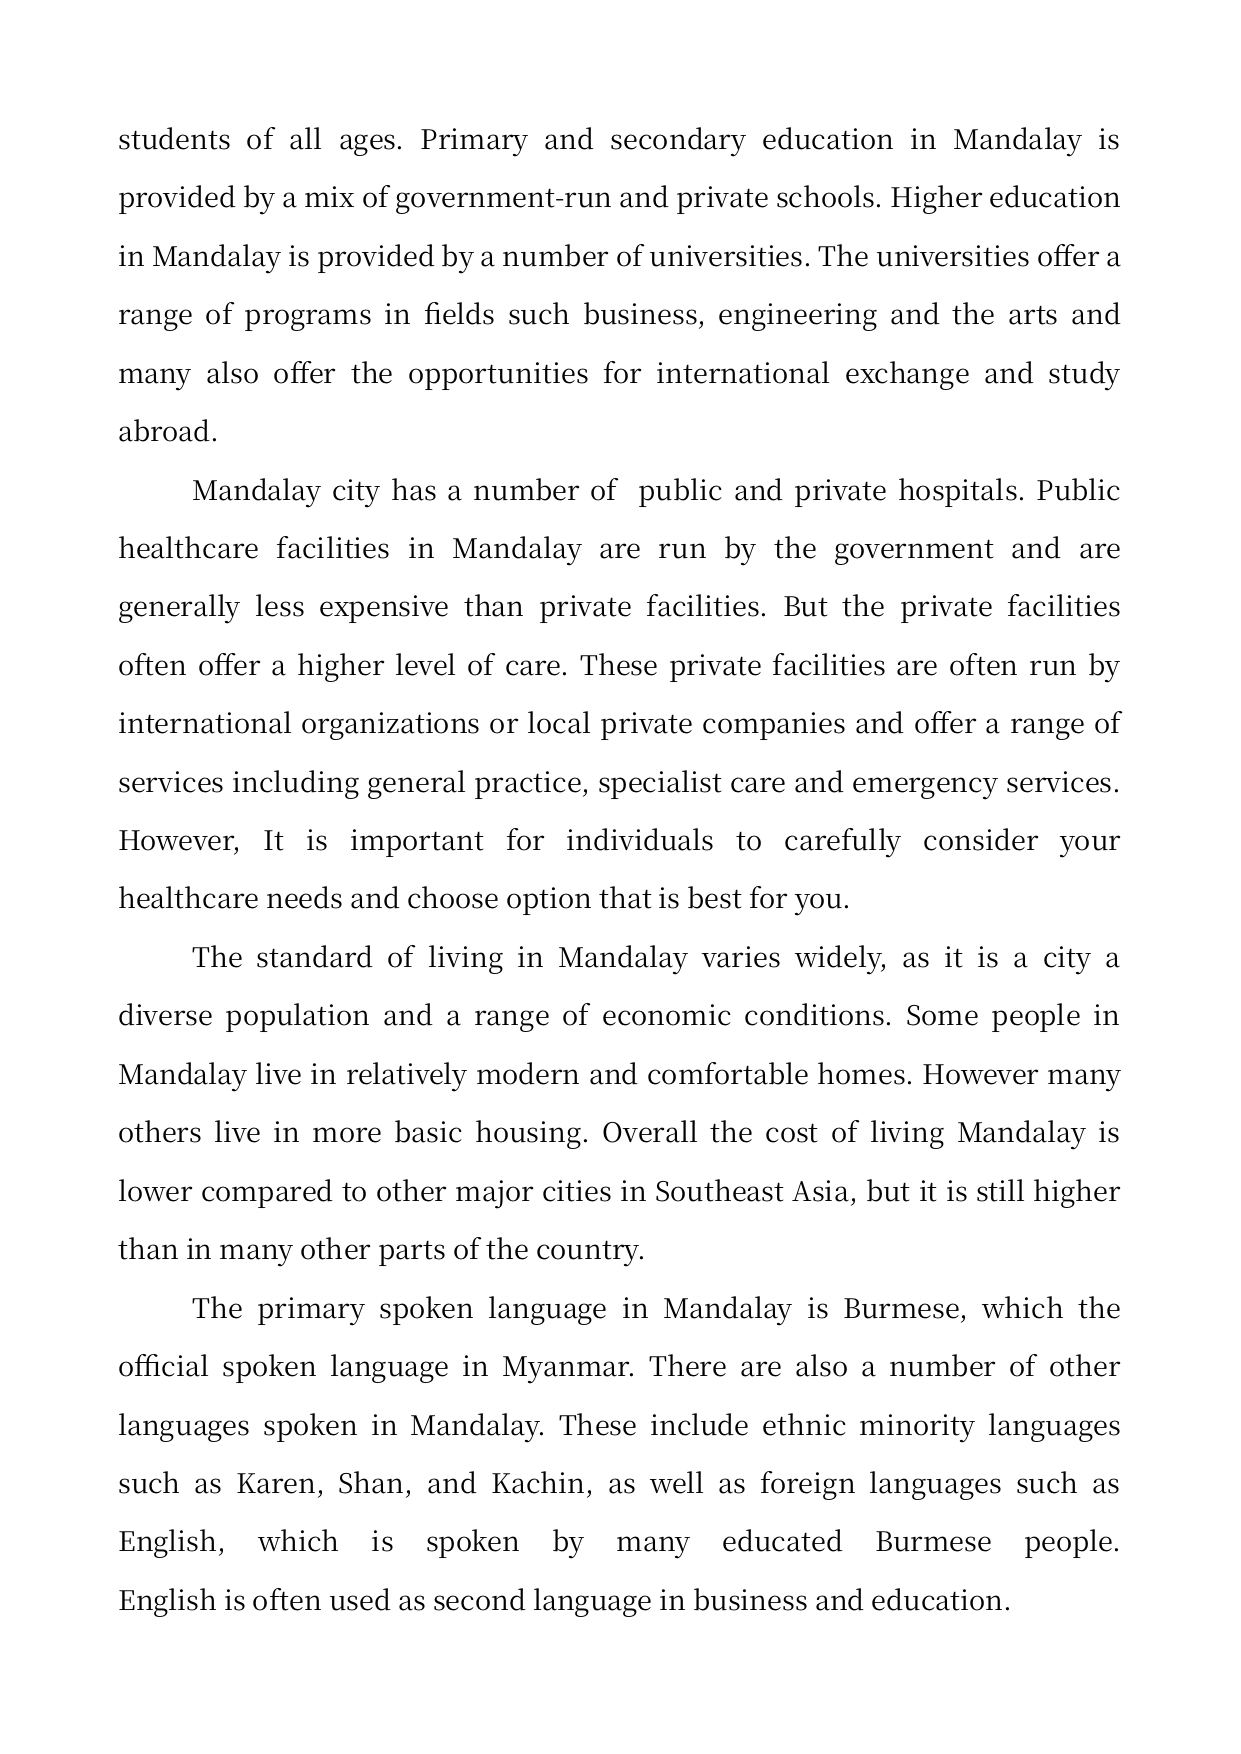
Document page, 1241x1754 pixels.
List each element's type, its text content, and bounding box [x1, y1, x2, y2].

text The primary spoken language in Mandalay is Burmese, which the official spoken language in Myanmar. There are also a number of other languages spoken in Mandalay. These include ethnic minority languages such as Karen, Shan, and Kachin, as well as foreign languages such as English, which is spoken by many educated Burmese people. English is often used as second language in business and education. [118, 1287, 1122, 1618]
text students of all ages. Primary and secondary education in Mandalay is provided by a mix of government-run and private schools. Higher education in Mandalay is provided by a number of universities. The universities offer a range of programs in fields such business, engineering and the arts and many also offer the opportunities for international exchange and study abroad. [118, 118, 1122, 449]
text Mandalay city has a number of public and private hospitals. Public healthcare facilities in Mandalay are run by the government and are generally less expensive than private facilities. But the private facilities often offer a higher level of care. These private facilities are often run by international organizations or local private companies and offer a range of services including general practice, specialist care and emergency services. However, It is important for individuals to carefully consider your healthcare needs and choose option that is best for you. [118, 469, 1122, 917]
text The standard of living in Mandalay varies widely, as it is a city a diverse population and a range of economic conditions. Some people in Mandalay live in relatively modern and comfortable homes. However many others live in more basic housing. Overall the cost of living Mandalay is lower compared to other major cities in Southeast Asia, but it is still higher than in many other parts of the country. [118, 936, 1122, 1267]
